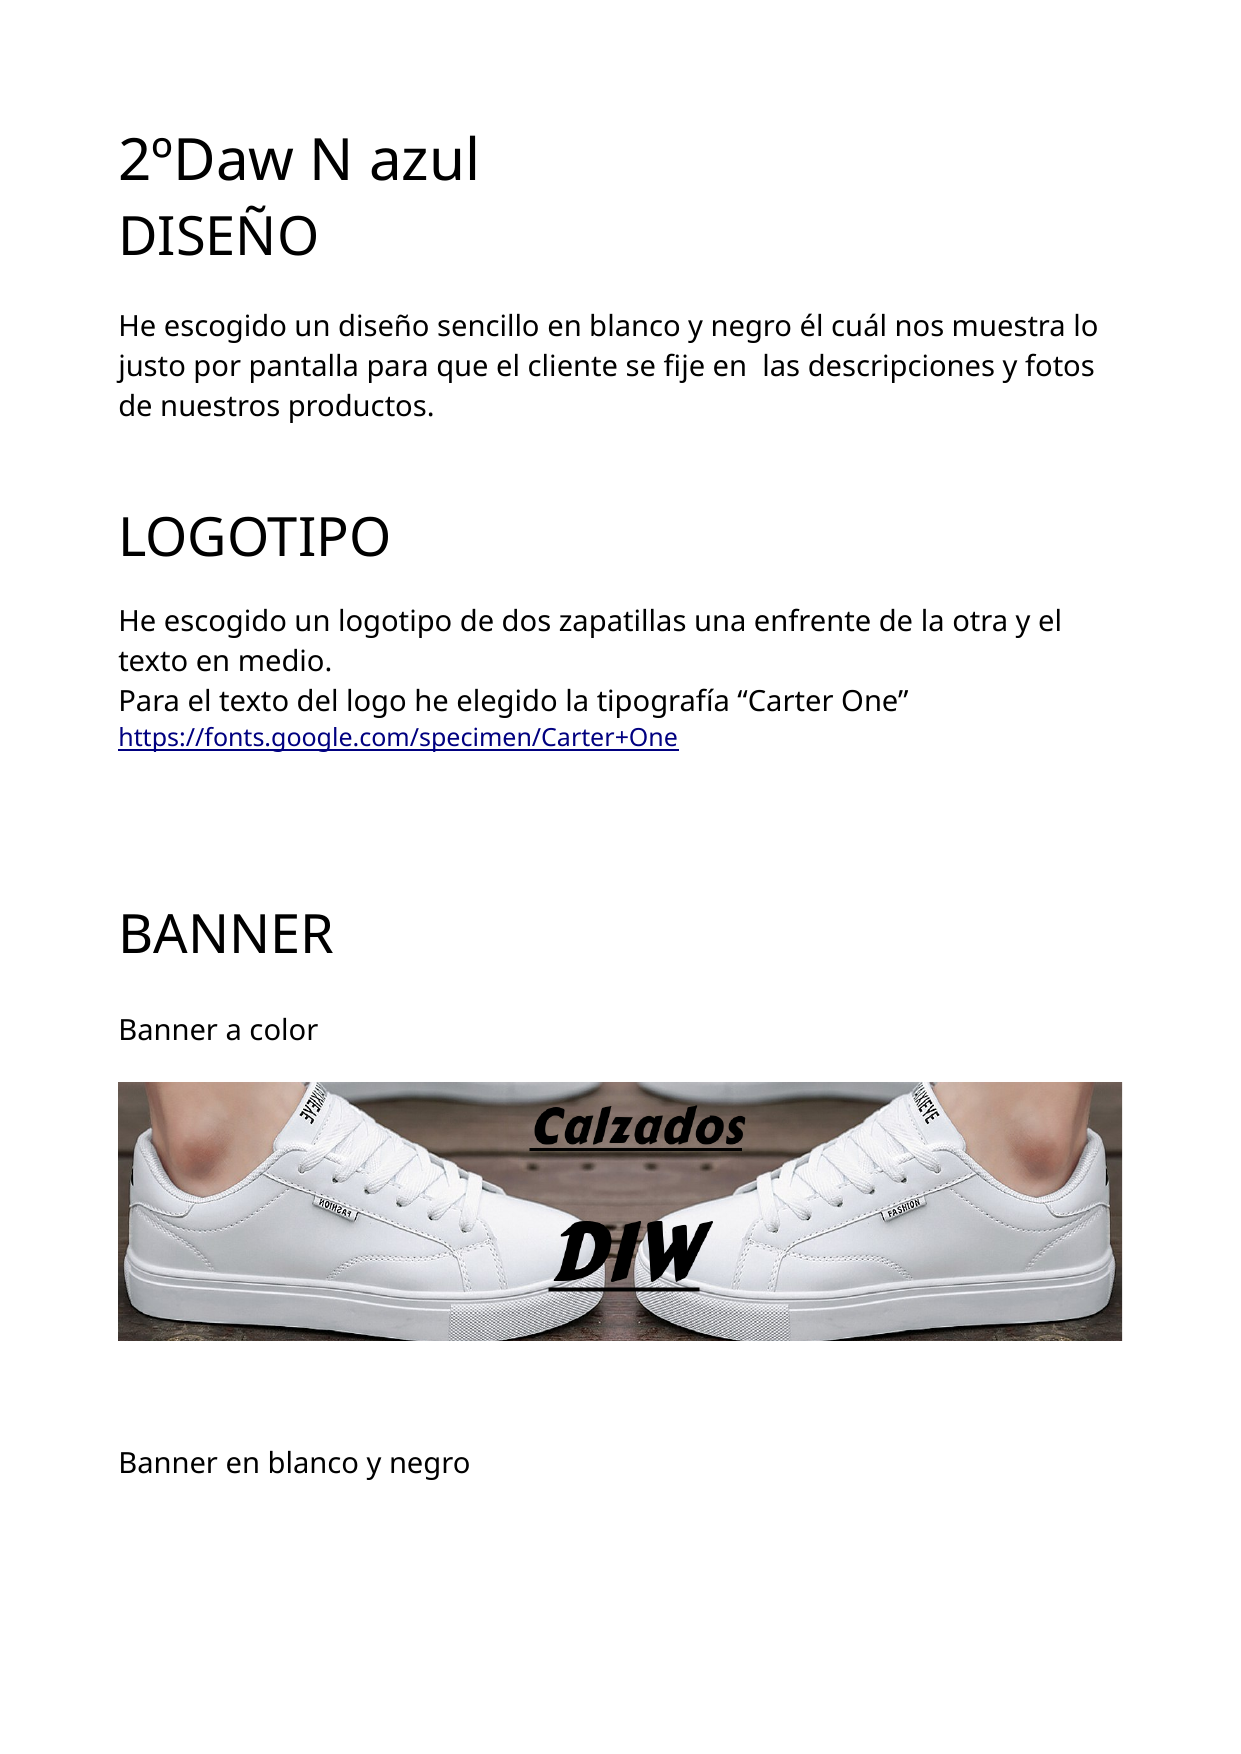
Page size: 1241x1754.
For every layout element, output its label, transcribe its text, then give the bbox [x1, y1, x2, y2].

text He escogido un diseño sencillo en blanco y negro él cuál nos muestra lo justo por pantalla para que el cliente se fije en las descripciones y fotos de nuestros productos. [118, 305, 1122, 424]
picture [118, 1082, 1123, 1341]
text BANNER [118, 896, 1122, 969]
text Para el texto del logo he elegido la tipografía “Carter One” [118, 680, 1122, 720]
text 2ºDaw N azul [118, 118, 1122, 198]
text Banner a color [118, 1009, 1122, 1049]
text Banner en blanco y negro [118, 1442, 1122, 1482]
text LOGOTIPO [118, 498, 1122, 572]
text DISEÑO [118, 198, 1122, 271]
text https://fonts.google.com/specimen/Carter+One [118, 720, 1122, 754]
text He escogido un logotipo de dos zapatillas una enfrente de la otra y el texto en medio. [118, 601, 1122, 680]
